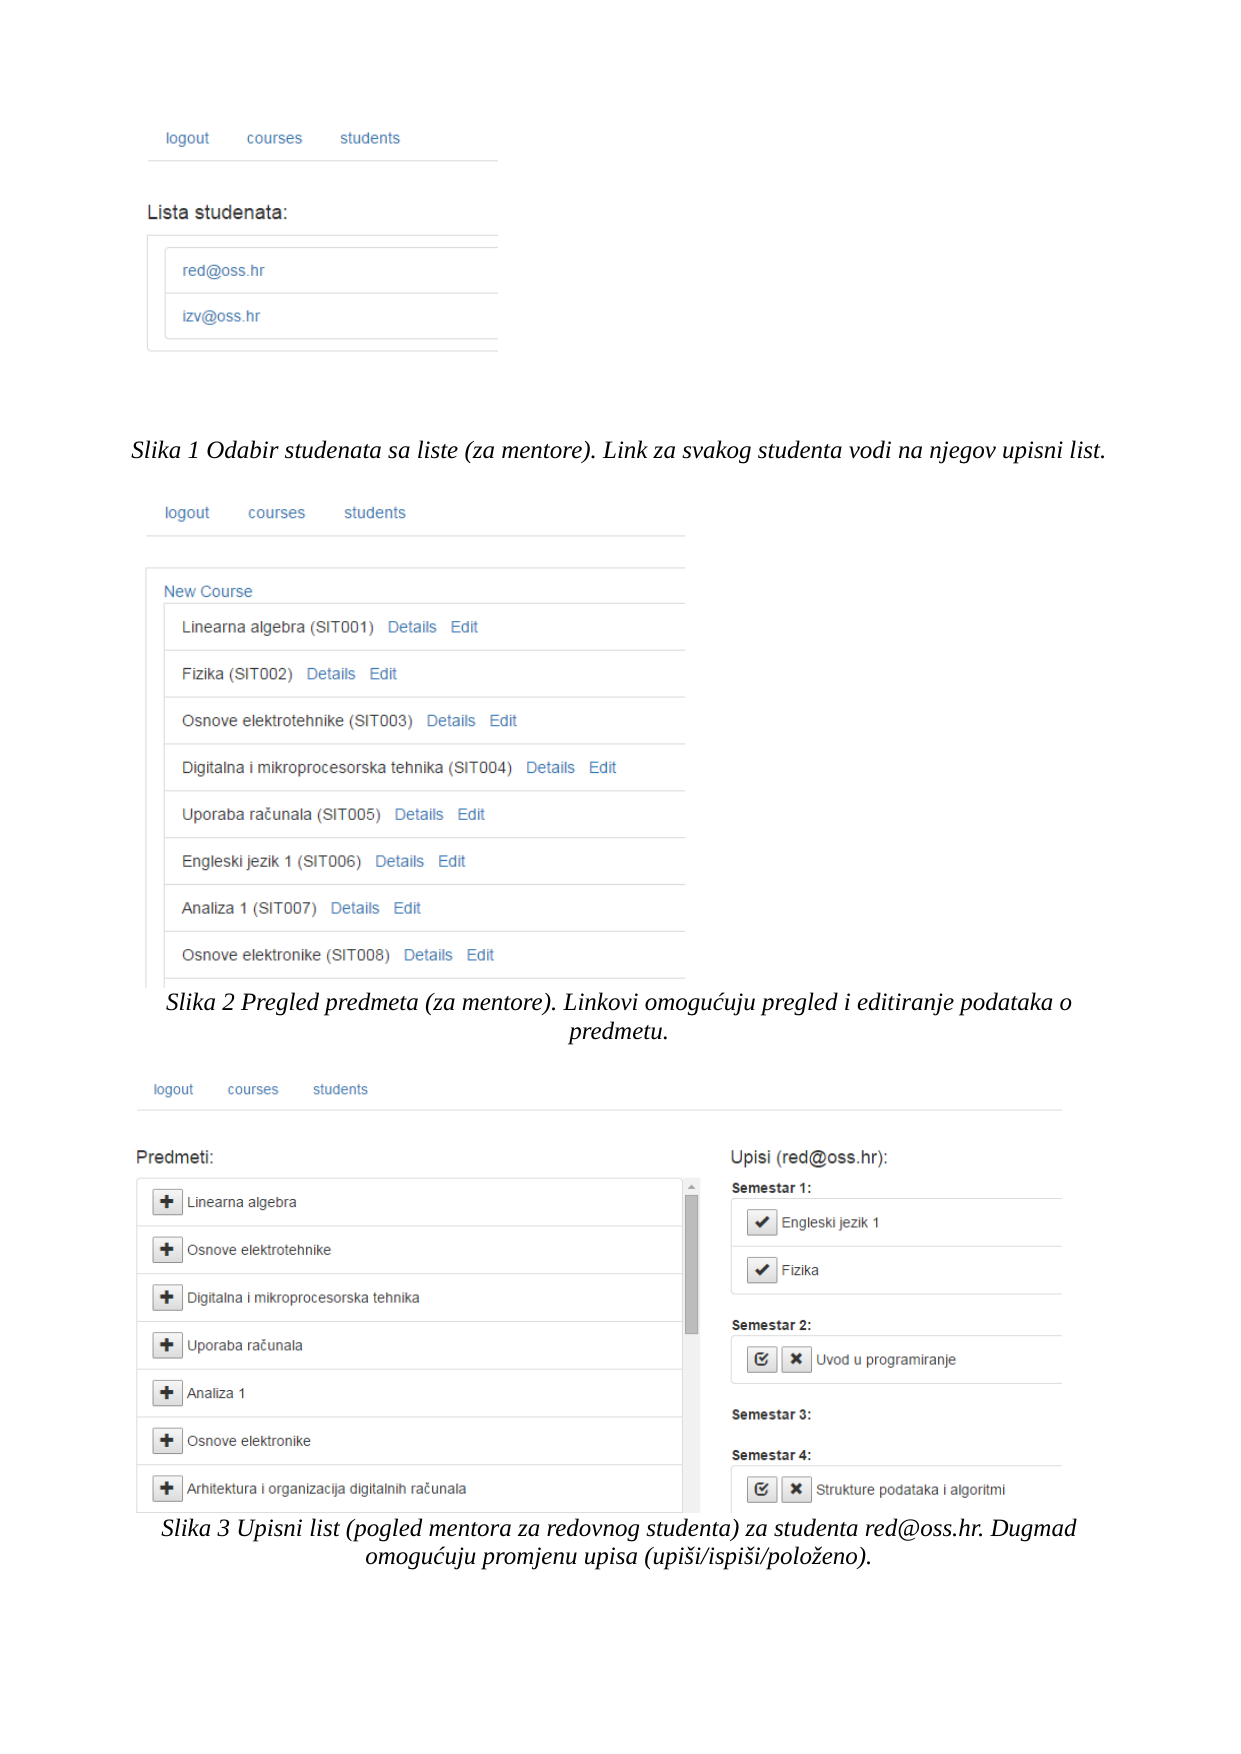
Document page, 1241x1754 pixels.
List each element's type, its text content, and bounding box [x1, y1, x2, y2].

text Slika 1 Odabir studenata sa liste (za mentore). Link za svakog studenta vodi na njegov upisni list. [118, 435, 1122, 463]
picture [118, 118, 498, 435]
picture [118, 492, 686, 988]
text Slika 2 Pregled predmeta (za mentore). Linkovi omogućuju pregled i editiranje podataka o predmetu. [118, 987, 1122, 1045]
picture [118, 1073, 1062, 1513]
text Slika 3 Upisni list (pogled mentora za redovnog studenta) za studenta red@oss.hr. Dugmad omogućuju promjenu upisa (upiši/ispiši/položeno). [118, 1513, 1122, 1570]
